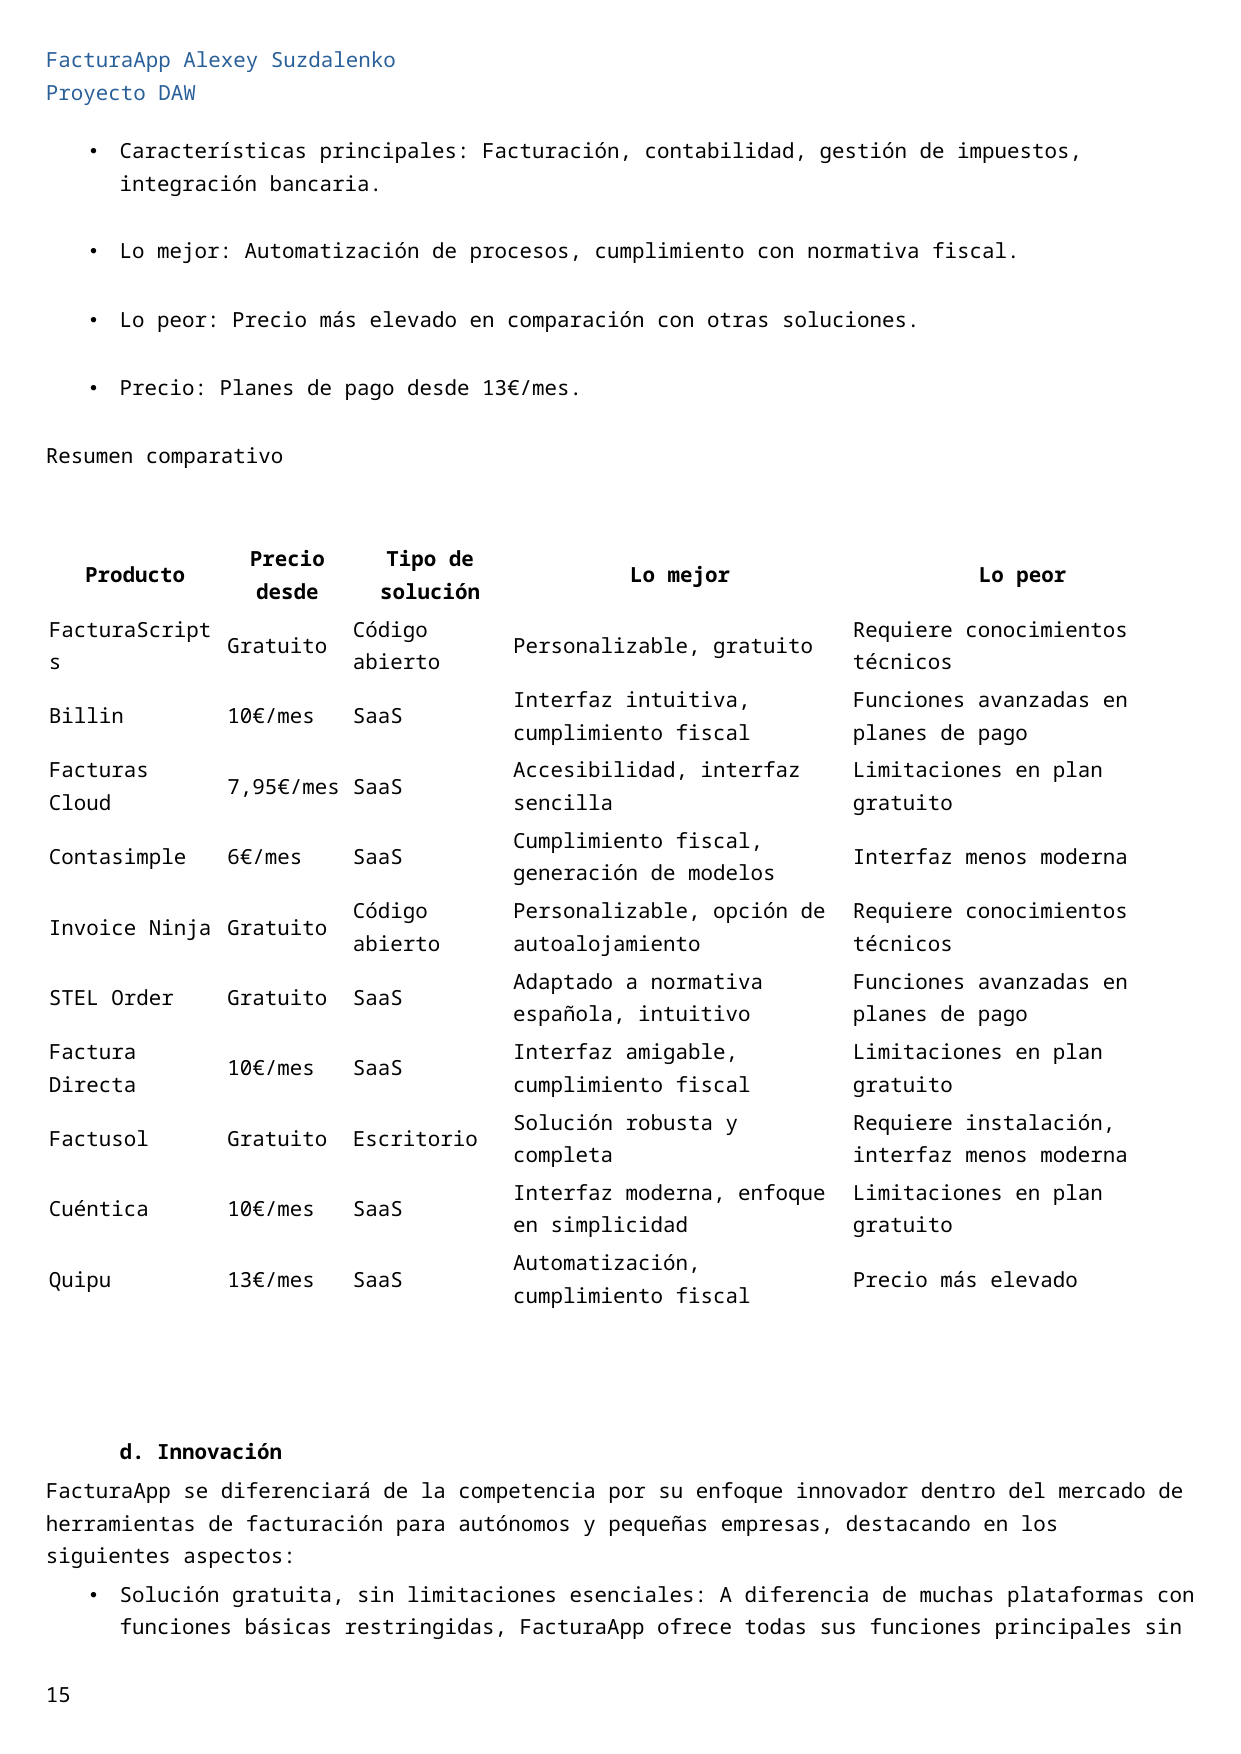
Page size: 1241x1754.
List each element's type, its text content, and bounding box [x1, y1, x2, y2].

table_cell 6€/mes [224, 823, 350, 893]
table_cell Limitaciones en plan gratuito [850, 1034, 1195, 1105]
table_header Tipo de solución [350, 541, 510, 612]
table_cell Quipu [46, 1246, 224, 1316]
table_cell SaaS [350, 682, 510, 753]
text FacturaApp se diferenciará de la competencia por su enfoque innovador dentro del mercado de herramientas de facturación para autónomos y pequeñas empresas, destacando en los siguientes aspectos: [46, 1476, 1195, 1570]
table_cell Interfaz menos moderna [850, 823, 1195, 893]
text Resumen comparativo [46, 441, 1195, 469]
table_cell Factusol [46, 1105, 224, 1175]
table_cell 10€/mes [224, 1034, 350, 1105]
table_cell SaaS [350, 1034, 510, 1105]
table_cell Gratuito [224, 964, 350, 1034]
table_header Lo mejor [510, 541, 850, 612]
table_cell SaaS [350, 1246, 510, 1316]
table_cell Cuéntica [46, 1175, 224, 1246]
table_header Lo peor [850, 541, 1195, 612]
table_cell 13€/mes [224, 1246, 350, 1316]
table_cell 10€/mes [224, 682, 350, 753]
table_cell Gratuito [224, 894, 350, 964]
table_header Producto [46, 541, 224, 612]
table_cell SaaS [350, 1175, 510, 1246]
text d. Innovación [46, 1437, 1195, 1466]
list Características principales: Facturación, contabilidad, gestión de impuestos, integración bancaria. [90, 136, 1195, 197]
table_cell Contasimple [46, 823, 224, 893]
table_cell Requiere conocimientos técnicos [850, 894, 1195, 964]
table_cell Código abierto [350, 894, 510, 964]
table_cell 7,95€/mes [224, 753, 350, 823]
table_cell Requiere instalación, interfaz menos moderna [850, 1105, 1195, 1175]
table_cell Interfaz intuitiva, cumplimiento fiscal [510, 682, 850, 753]
table_cell Precio más elevado [850, 1246, 1195, 1316]
table_cell Funciones avanzadas en planes de pago [850, 682, 1195, 753]
table_cell FacturaScripts [46, 612, 224, 682]
table_cell Interfaz amigable, cumplimiento fiscal [510, 1034, 850, 1105]
table_cell Personalizable, gratuito [510, 612, 850, 682]
table_cell Personalizable, opción de autoalojamiento [510, 894, 850, 964]
table_cell STEL Order [46, 964, 224, 1034]
table_header Precio desde [224, 541, 350, 612]
table_cell Gratuito [224, 1105, 350, 1175]
table_cell Limitaciones en plan gratuito [850, 1175, 1195, 1246]
table_cell Solución robusta y completa [510, 1105, 850, 1175]
table_cell SaaS [350, 823, 510, 893]
table_cell Limitaciones en plan gratuito [850, 753, 1195, 823]
table_cell Funciones avanzadas en planes de pago [850, 964, 1195, 1034]
table_cell Cumplimiento fiscal, generación de modelos [510, 823, 850, 893]
table_cell Interfaz moderna, enfoque en simplicidad [510, 1175, 850, 1246]
list Solución gratuita, sin limitaciones esenciales: A diferencia de muchas plataformas con funciones básicas restringidas, FacturaApp ofrece todas sus funciones principales sin [90, 1580, 1195, 1641]
table_cell Facturas Cloud [46, 753, 224, 823]
list Precio: Planes de pago desde 13€/mes. [90, 373, 1195, 401]
table_cell Requiere conocimientos técnicos [850, 612, 1195, 682]
table_cell Código abierto [350, 612, 510, 682]
table_cell Billin [46, 682, 224, 753]
table_cell Invoice Ninja [46, 894, 224, 964]
table_cell Factura Directa [46, 1034, 224, 1105]
list Lo mejor: Automatización de procesos, cumplimiento con normativa fiscal. [90, 237, 1195, 265]
table_cell SaaS [350, 964, 510, 1034]
table_cell SaaS [350, 753, 510, 823]
table_cell Accesibilidad, interfaz sencilla [510, 753, 850, 823]
list Lo peor: Precio más elevado en comparación con otras soluciones. [90, 305, 1195, 333]
table_cell Escritorio [350, 1105, 510, 1175]
table_cell Adaptado a normativa española, intuitivo [510, 964, 850, 1034]
table_cell Gratuito [224, 612, 350, 682]
table_cell Automatización, cumplimiento fiscal [510, 1246, 850, 1316]
table_cell 10€/mes [224, 1175, 350, 1246]
